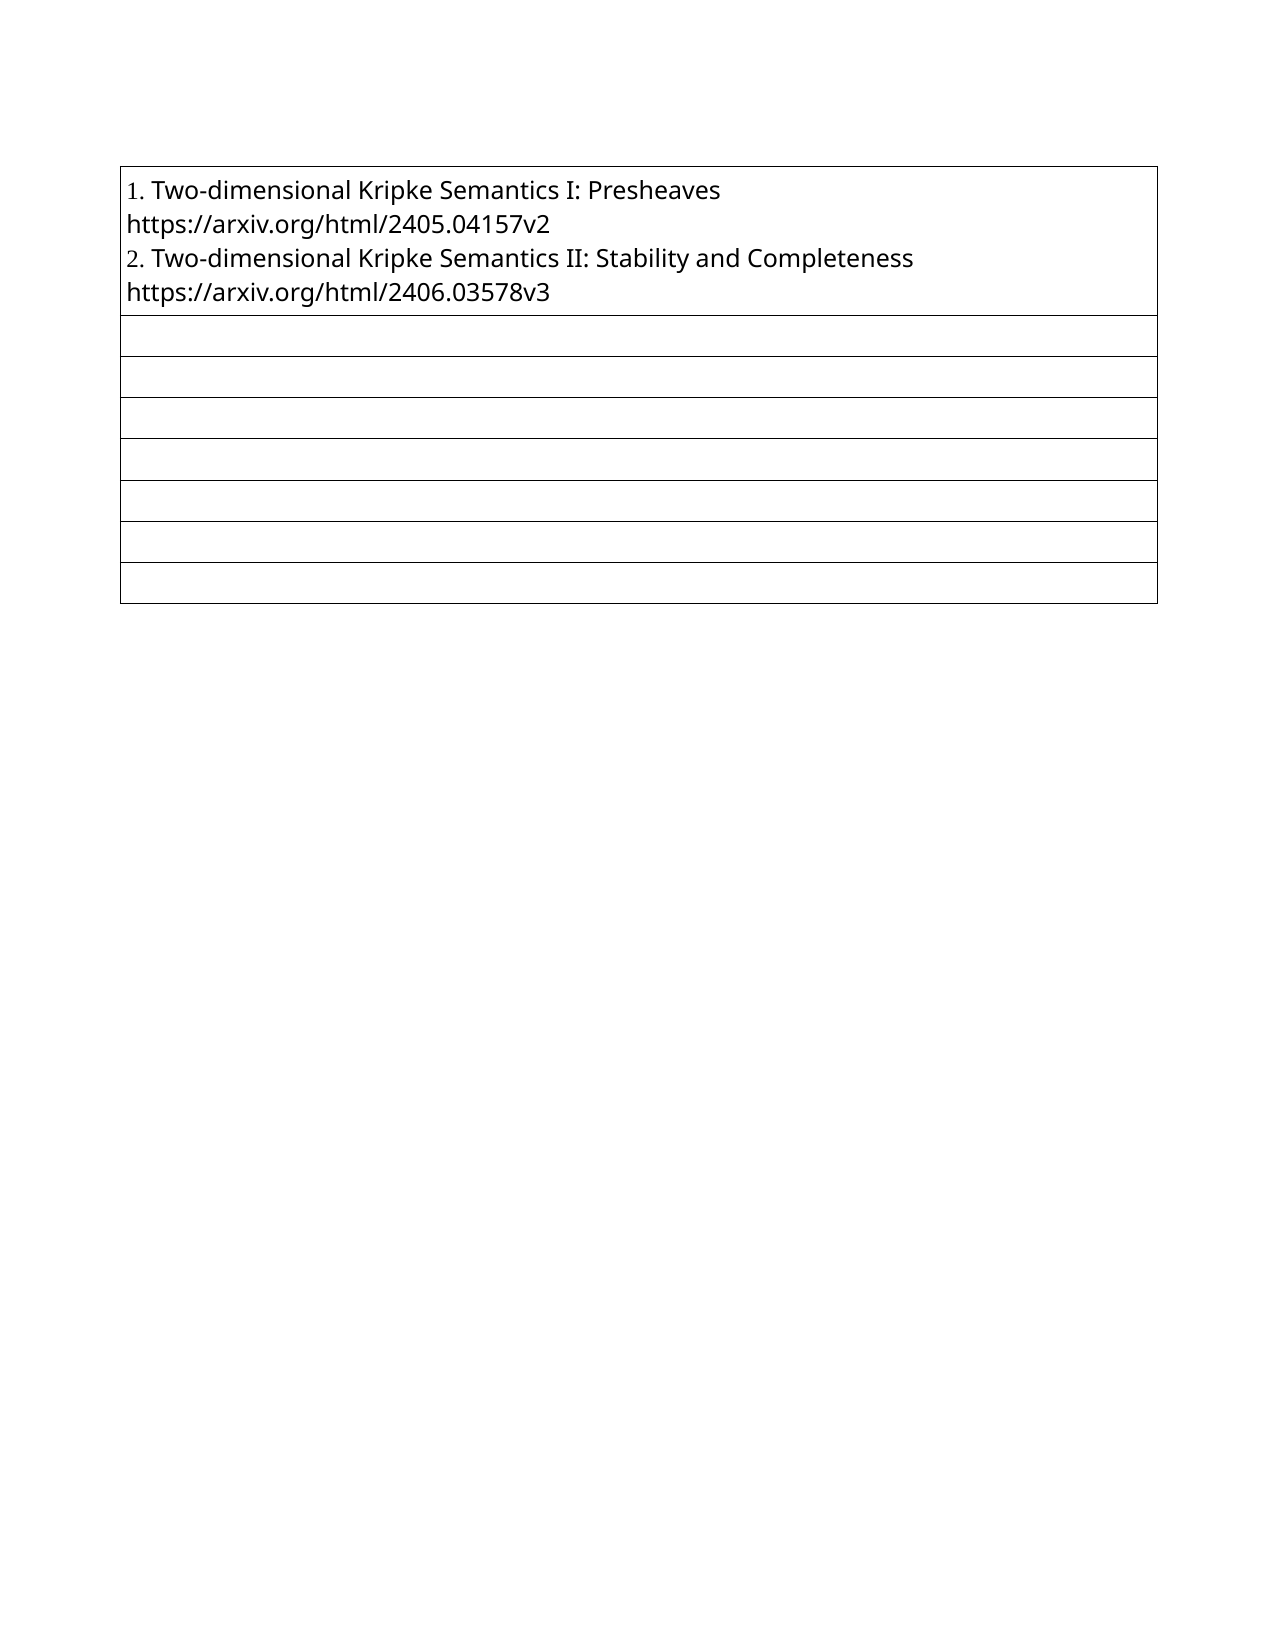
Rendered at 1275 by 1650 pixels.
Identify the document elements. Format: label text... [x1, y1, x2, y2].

table_header 1. Two-dimensional Kripke Semantics I: Presheaves https://arxiv.org/html/2405.04157v2 2. Two-dimensional Kripke Semantics II: Stability and Completeness https://arxiv.org/html/2406.03578v3 [121, 167, 1157, 314]
table_cell [121, 522, 1157, 562]
table_cell [121, 316, 1157, 356]
table_cell [121, 439, 1157, 479]
table_cell [121, 481, 1157, 521]
table_cell [121, 398, 1157, 438]
table_cell [121, 563, 1157, 603]
table_cell [121, 357, 1157, 397]
